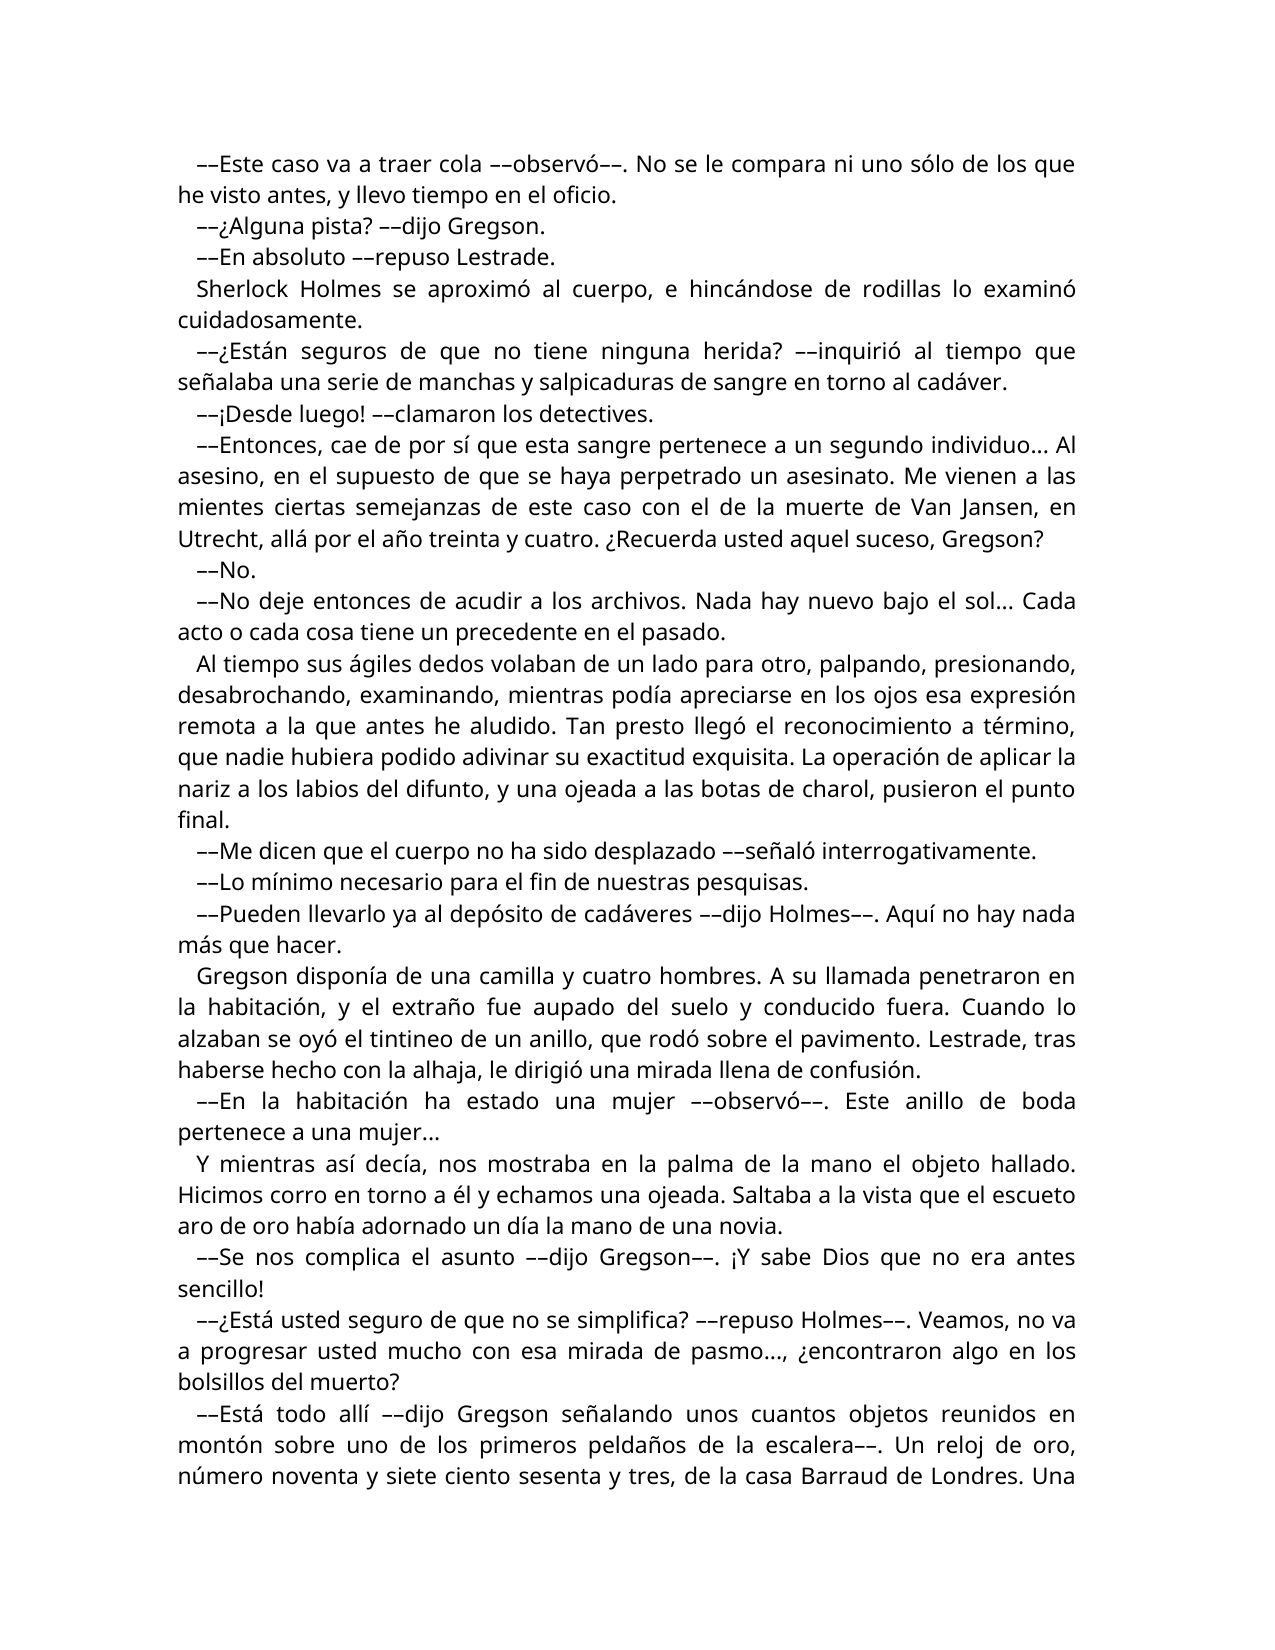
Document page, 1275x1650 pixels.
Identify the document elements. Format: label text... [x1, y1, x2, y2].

subtitle ––Entonces, cae de por sí que esta sangre pertenece a un segundo individuo... Al asesino, en el supuesto de que se haya perpetrado un asesinato. Me vienen a las mientes ciertas semejanzas de este caso con el de la muerte de Van Jansen, en Utrecht, allá por el año treinta y cuatro. ¿Recuerda usted aquel suceso, Gregson? [177, 429, 1077, 554]
subtitle Gregson disponía de una camilla y cuatro hombres. A su llamada penetraron en la habitación, y el extraño fue aupado del suelo y conducido fuera. Cuando lo alzaban se oyó el tintineo de un anillo, que rodó sobre el pavimento. Lestrade, tras haberse hecho con la alhaja, le dirigió una mirada llena de confusión. [177, 960, 1077, 1085]
subtitle ––¡Desde luego! ––clamaron los detectives. [177, 398, 1077, 429]
subtitle ––No deje entonces de acudir a los archivos. Nada hay nuevo bajo el sol... Cada acto o cada cosa tiene un precedente en el pasado. [177, 585, 1077, 648]
subtitle ––Está todo allí ––dijo Gregson señalando unos cuantos objetos reunidos en montón sobre uno de los primeros peldaños de la escalera––. Un reloj de oro, número noventa y siete ciento sesenta y tres, de la casa Barraud de Londres. Una [177, 1398, 1077, 1491]
subtitle ––Se nos complica el asunto ––dijo Gregson––. ¡Y sabe Dios que no era antes sencillo! [177, 1241, 1077, 1304]
subtitle ––No. [177, 554, 1077, 585]
subtitle ––¿Alguna pista? ––dijo Gregson. [177, 210, 1077, 241]
subtitle Y mientras así decía, nos mostraba en la palma de la mano el objeto hallado. Hicimos corro en torno a él y echamos una ojeada. Saltaba a la vista que el escueto aro de oro había adornado un día la mano de una novia. [177, 1148, 1077, 1241]
subtitle ––¿Está usted seguro de que no se simplifica? ––repuso Holmes––. Veamos, no va a progresar usted mucho con esa mirada de pasmo..., ¿encontraron algo en los bolsillos del muerto? [177, 1304, 1077, 1398]
subtitle ––Me dicen que el cuerpo no ha sido desplazado ––señaló interrogativamente. [177, 835, 1077, 866]
subtitle Al tiempo sus ágiles dedos volaban de un lado para otro, palpando, presionando, desabrochando, examinando, mientras podía apreciarse en los ojos esa expresión remota a la que antes he aludido. Tan presto llegó el reconocimiento a término, que nadie hubiera podido adivinar su exactitud exquisita. La operación de aplicar la nariz a los labios del difunto, y una ojeada a las botas de charol, pusieron el punto final. [177, 648, 1077, 835]
subtitle ––Lo mínimo necesario para el fin de nuestras pesquisas. [177, 866, 1077, 898]
subtitle ––¿Están seguros de que no tiene ninguna herida? ––inquirió al tiempo que señalaba una serie de manchas y salpicaduras de sangre en torno al cadáver. [177, 335, 1077, 398]
subtitle ––En la habitación ha estado una mujer ––observó––. Este anillo de boda pertenece a una mujer... [177, 1085, 1077, 1148]
subtitle ––En absoluto ––repuso Lestrade. [177, 241, 1077, 273]
subtitle ––Pueden llevarlo ya al depósito de cadáveres ––dijo Holmes––. Aquí no hay nada más que hacer. [177, 898, 1077, 960]
subtitle ––Este caso va a traer cola ––observó––. No se le compara ni uno sólo de los que he visto antes, y llevo tiempo en el oficio. [177, 148, 1077, 210]
subtitle Sherlock Holmes se aproximó al cuerpo, e hincándose de rodillas lo examinó cuidadosamente. [177, 273, 1077, 335]
